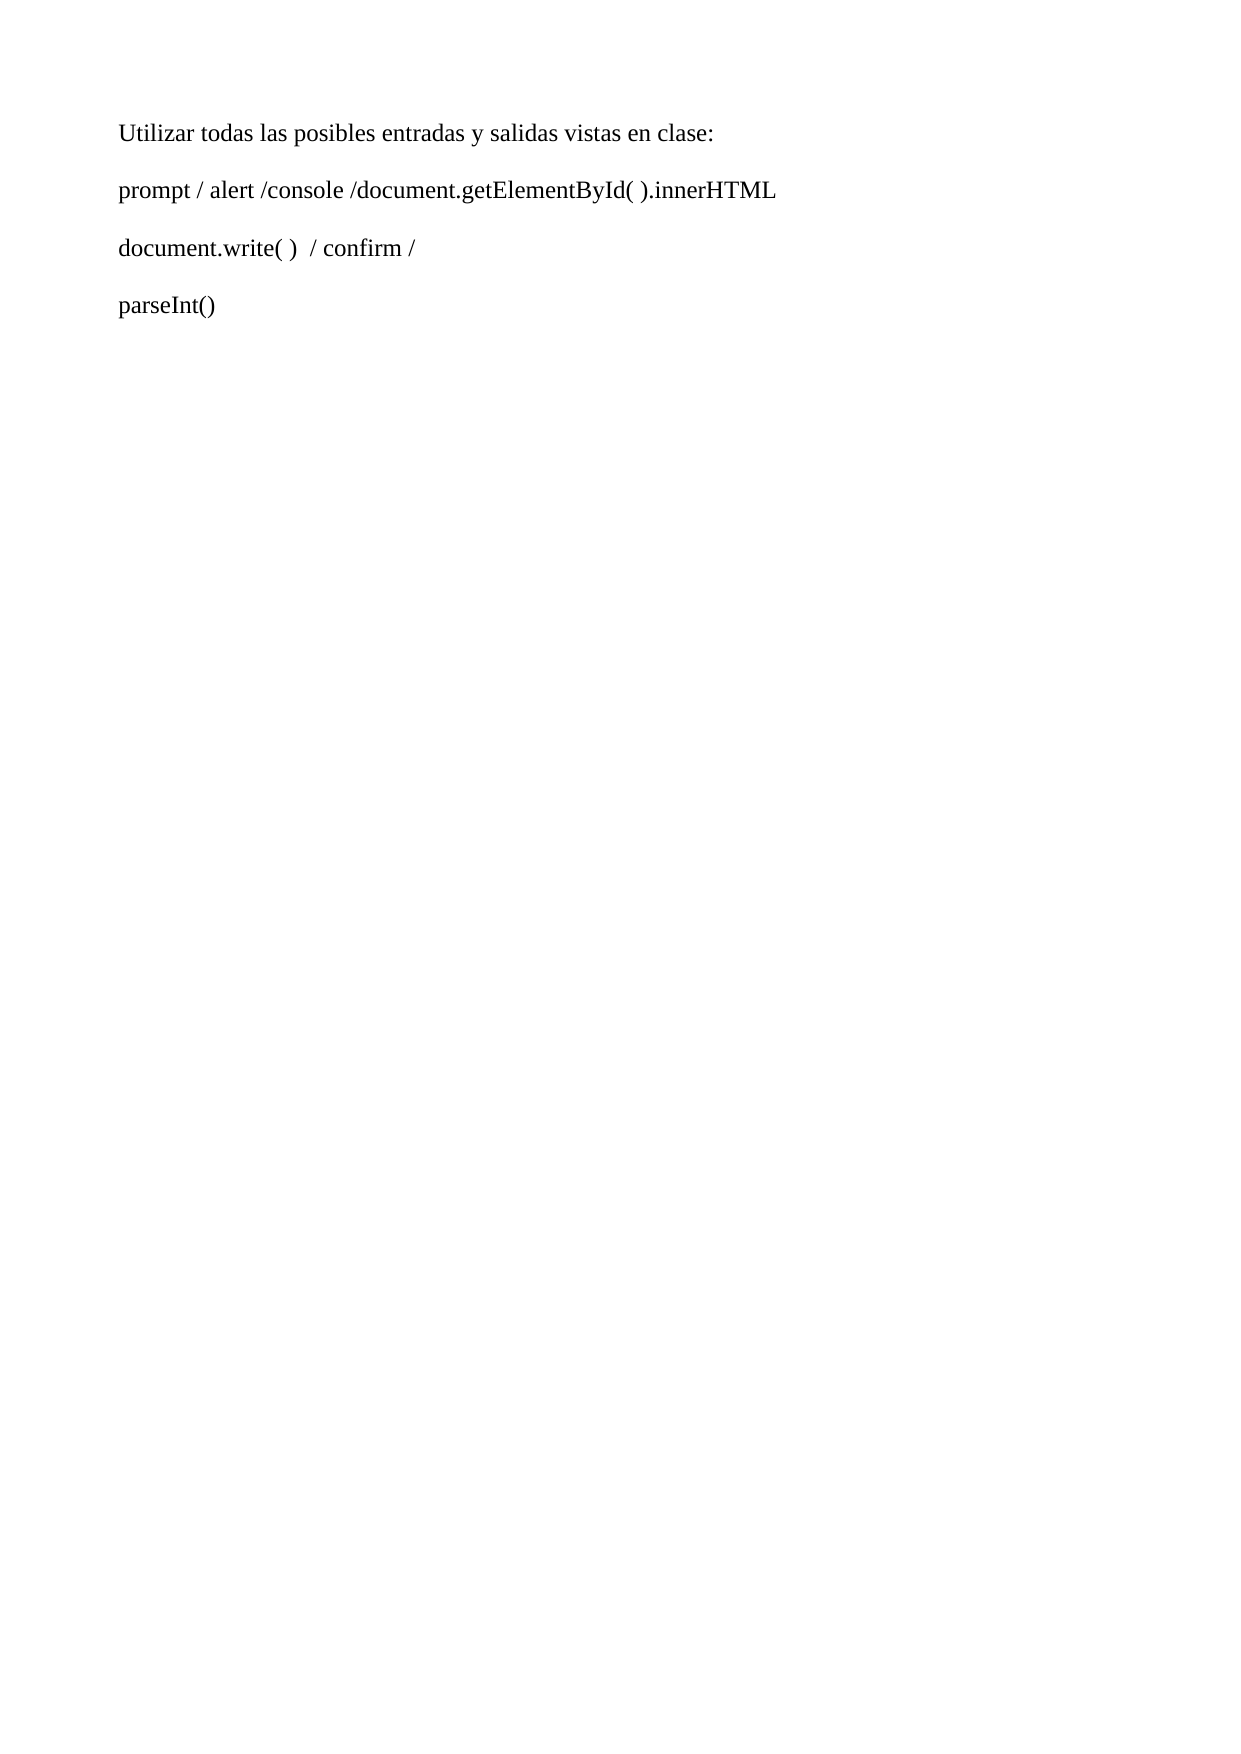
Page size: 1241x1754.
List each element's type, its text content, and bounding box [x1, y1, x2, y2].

text Utilizar todas las posibles entradas y salidas vistas en clase: [118, 118, 1122, 147]
text document.write( ) / confirm / [118, 233, 1122, 262]
text prompt / alert /console /document.getElementById( ).innerHTML [118, 176, 1122, 204]
text parseInt() [118, 291, 1122, 319]
